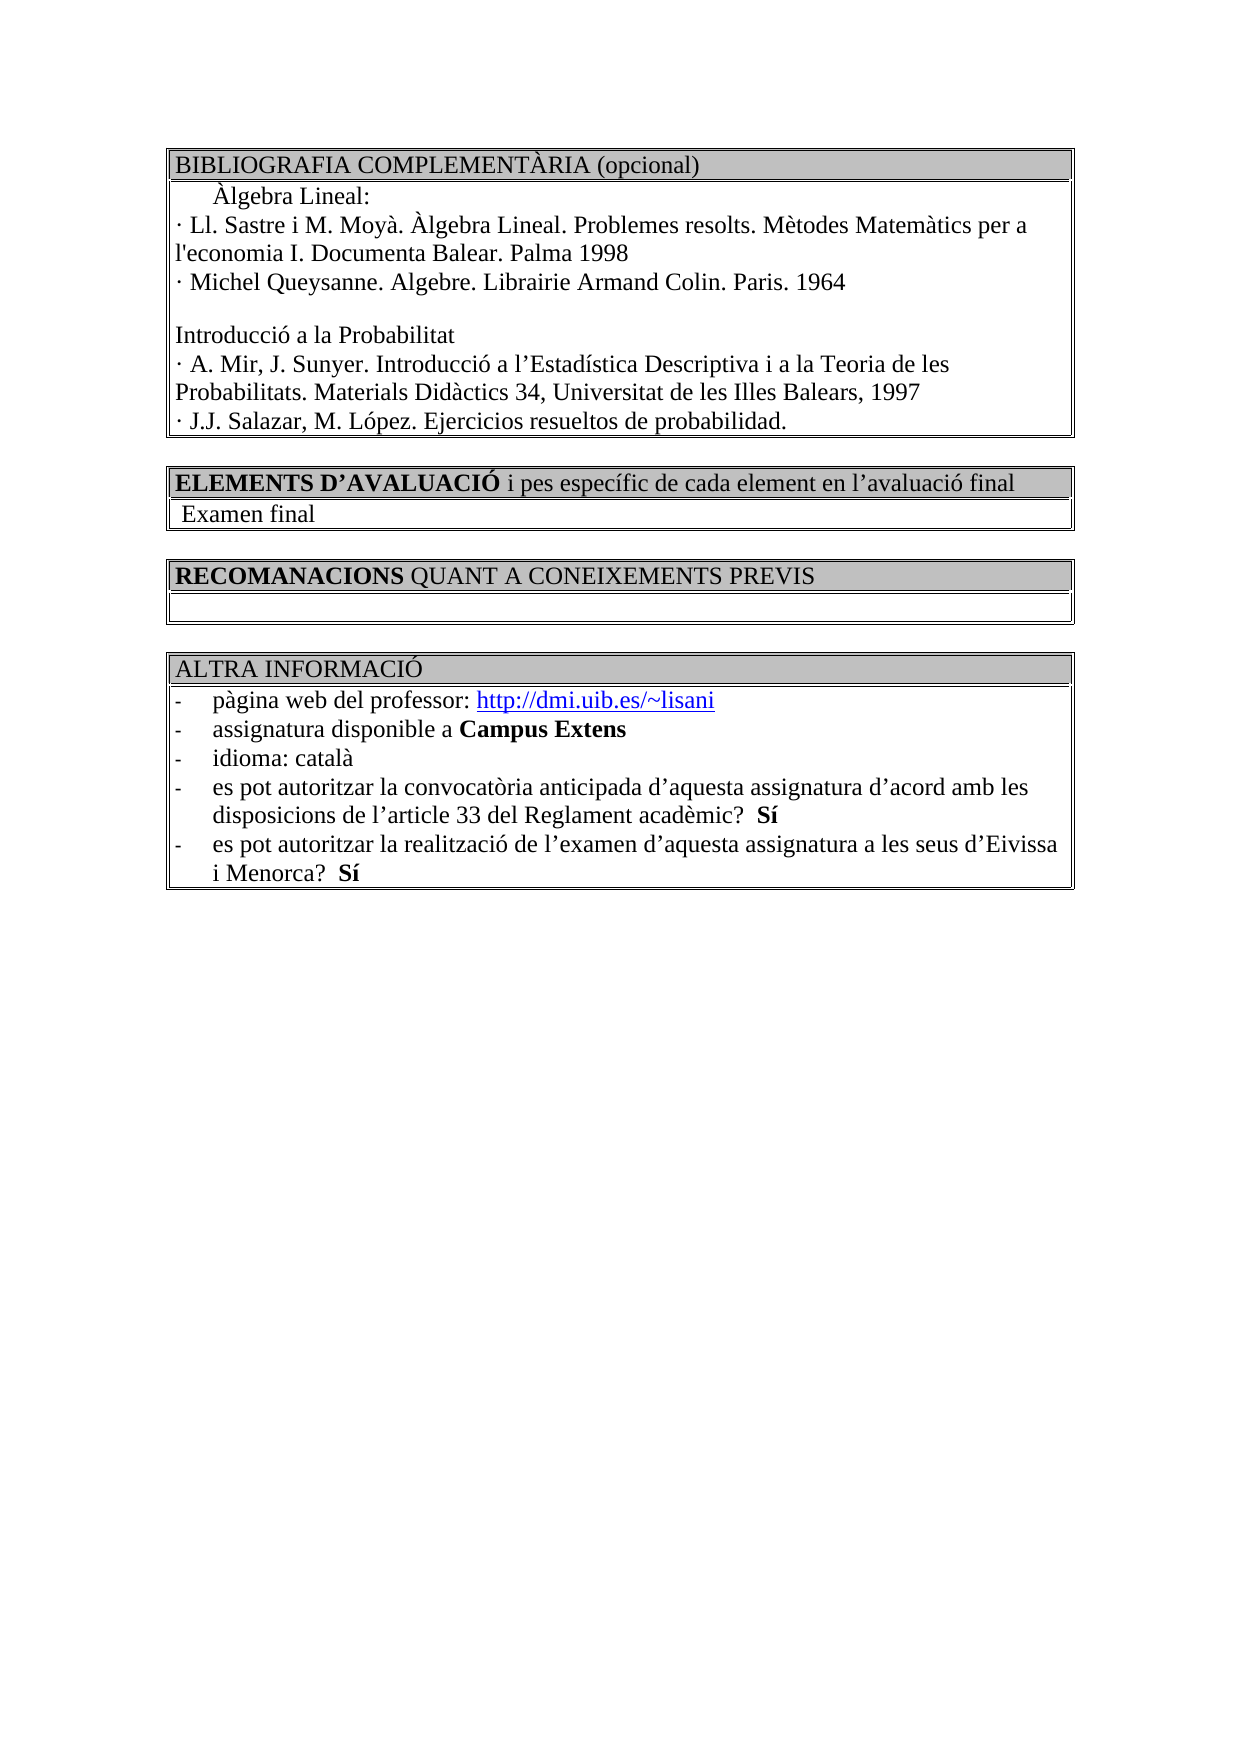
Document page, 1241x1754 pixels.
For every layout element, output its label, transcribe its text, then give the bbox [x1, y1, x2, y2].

table_header RECOMANACIONS QUANT A CONEIXEMENTS PREVIS [170, 562, 1071, 590]
table_header BIBLIOGRAFIA COMPLEMENTÀRIA (opcional) [170, 151, 1071, 179]
table_cell Àlgebra Lineal: · Ll. Sastre i M. Moyà. Àlgebra Lineal. Problemes resolts. Mètodes Matemàtics per a l'economia I. Documenta Balear. Palma 1998 · Michel Queysanne. Algebre. Librairie Armand Colin. Paris. 1964 Introducció a la Probabilitat · A. Mir, J. Sunyer. Introducció a l’Estadística Descriptiva i a la Teoria de les Probabilitats. Materials Didàctics 34, Universitat de les Illes Balears, 1997 · J.J. Salazar, M. López. Ejercicios resueltos de probabilidad. [168, 179, 1072, 435]
table_header ELEMENTS D’AVALUACIÓ i pes específic de cada element en l’avaluació final [170, 469, 1071, 497]
table_cell Examen final [168, 497, 1072, 528]
table_header ALTRA INFORMACIÓ [170, 656, 1071, 683]
table_cell pàgina web del professor: http://dmi.uib.es/~lisani assignatura disponible a Campus Extens idioma: català es pot autoritzar la convocatòria anticipada d’aquesta assignatura d’acord amb les disposicions de l’article 33 del Reglament acadèmic? Sí es pot autoritzar la realització de l’examen d’aquesta assignatura a les seus d’Eivissa i Menorca? Sí [168, 683, 1072, 887]
table_cell [168, 590, 1072, 621]
